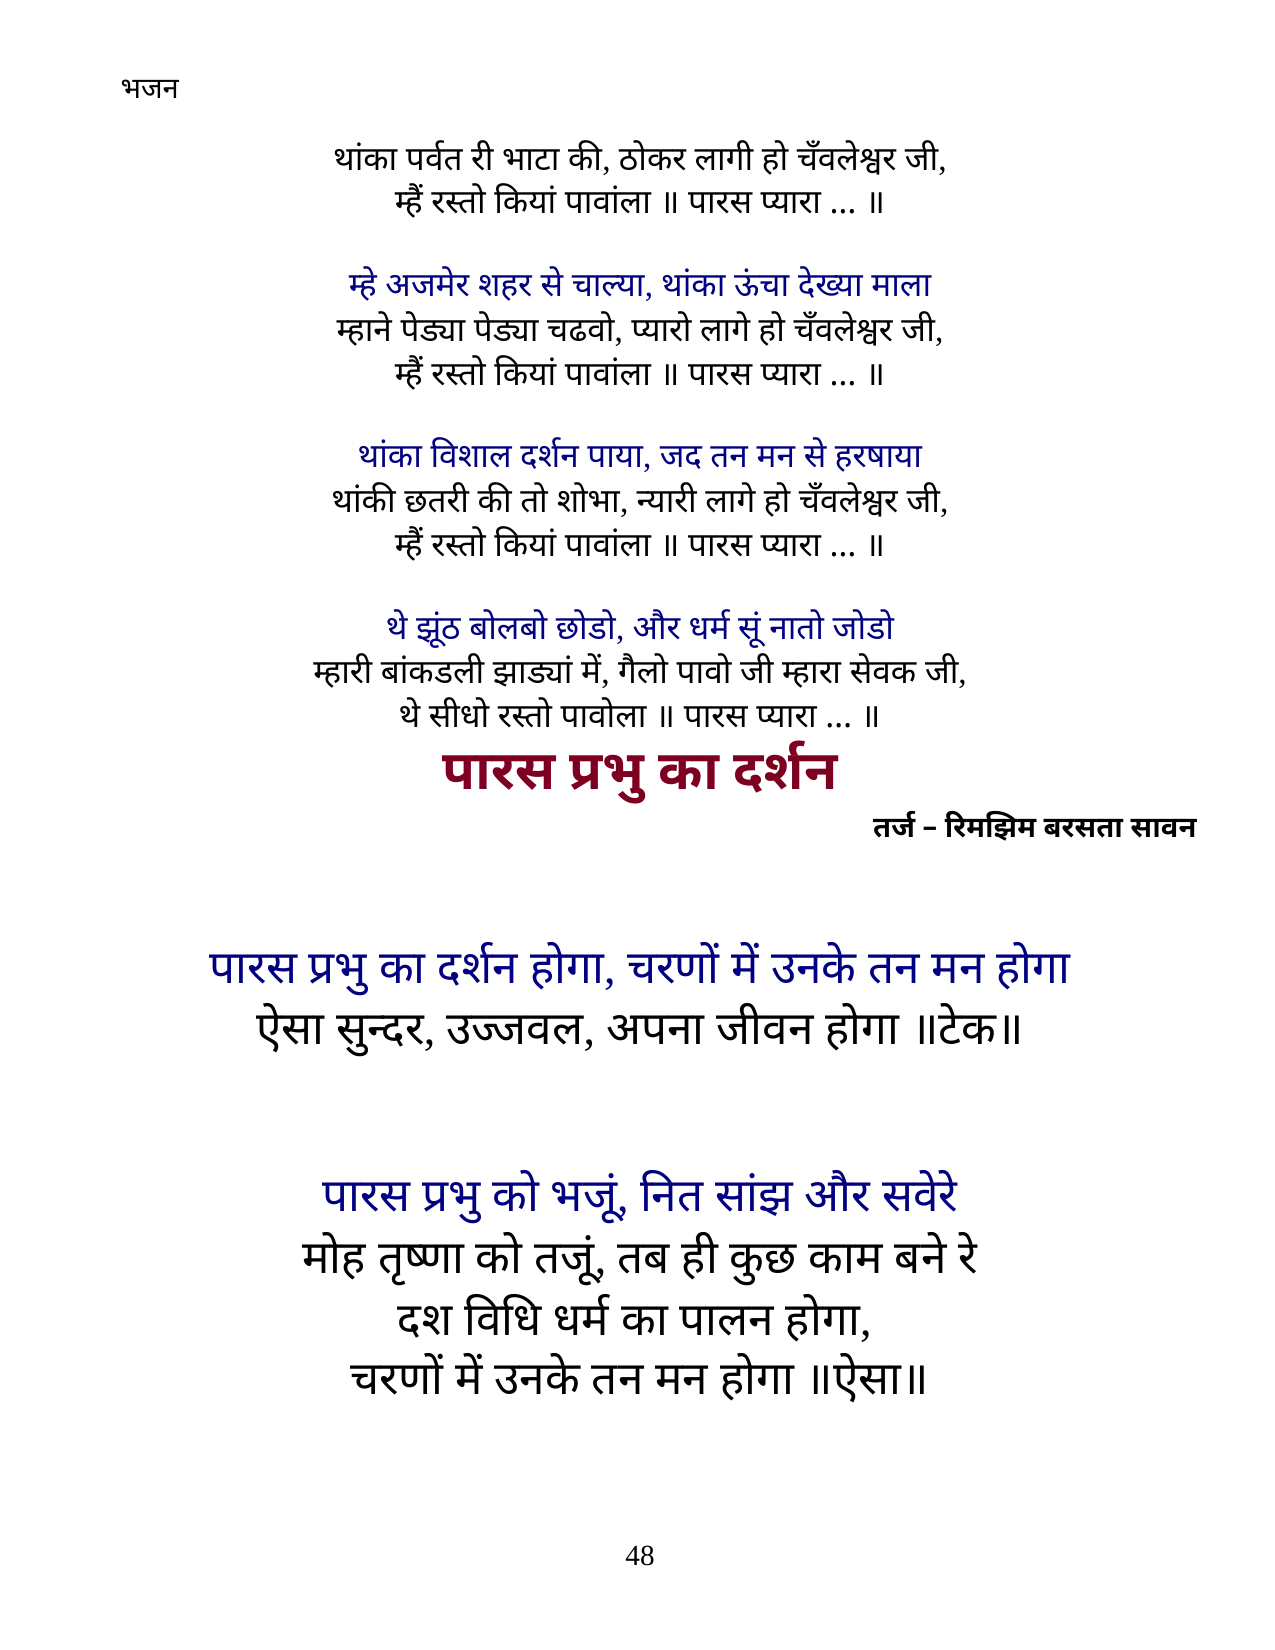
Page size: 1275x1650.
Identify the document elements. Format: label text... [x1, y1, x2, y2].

text म्हैं रस्तो कियां पावांला ॥ पारस प्यारा … ॥ [83, 526, 1196, 569]
text म्हैं रस्तो कियां पावांला ॥ पारस प्यारा … ॥ [83, 355, 1196, 398]
text मोह तृष्णा को तजूं, तब ही कुछ काम बने रे [83, 1231, 1196, 1292]
text थांका विशाल दर्शन पाया, जद तन मन से हरषाया [83, 437, 1196, 481]
text म्हाने पेड्या पेड्या चढवो, प्यारो लागे हो चँवलेश्वर जी, [83, 310, 1196, 355]
text पारस प्रभु का दर्शन [83, 741, 1196, 811]
text म्हैं रस्तो कियां पावांला ॥ पारस प्यारा … ॥ [83, 184, 1196, 227]
text थांकी छतरी की तो शोभा, न्यारी लागे हो चँवलेश्वर जी, [83, 481, 1196, 526]
text पारस प्रभु का दर्शन होगा, चरणों में उनके तन मन होगा [83, 940, 1196, 1002]
text थे झूंठ बोलबो छोडो, और धर्म सूं नातो जोडो [83, 608, 1196, 653]
text पारस प्रभु को भजूं, नित सांझ और सवेरे [83, 1169, 1196, 1231]
text म्हे अजमेर शहर से चाल्या, थांका ऊंचा देख्या माला [83, 266, 1196, 310]
text थे सीधो रस्तो पावोला ॥ पारस प्यारा … ॥ [83, 697, 1196, 741]
text थांका पर्वत री भाटा की, ठोकर लागी हो चँवलेश्वर जी, [83, 139, 1196, 184]
text ऐसा सुन्दर, उज्जवल, अपना जीवन होगा ॥टेक॥ [83, 1002, 1196, 1063]
text म्हारी बांकडली झाड्यां में, गैलो पावो जी म्हारा सेवक जी, [83, 653, 1196, 697]
text चरणों में उनके तन मन होगा ॥ऐसा॥ [83, 1354, 1196, 1413]
text दश विधि धर्म का पालन होगा, [83, 1292, 1196, 1354]
text तर्ज – रिमझिम बरसता सावन [83, 811, 1196, 849]
